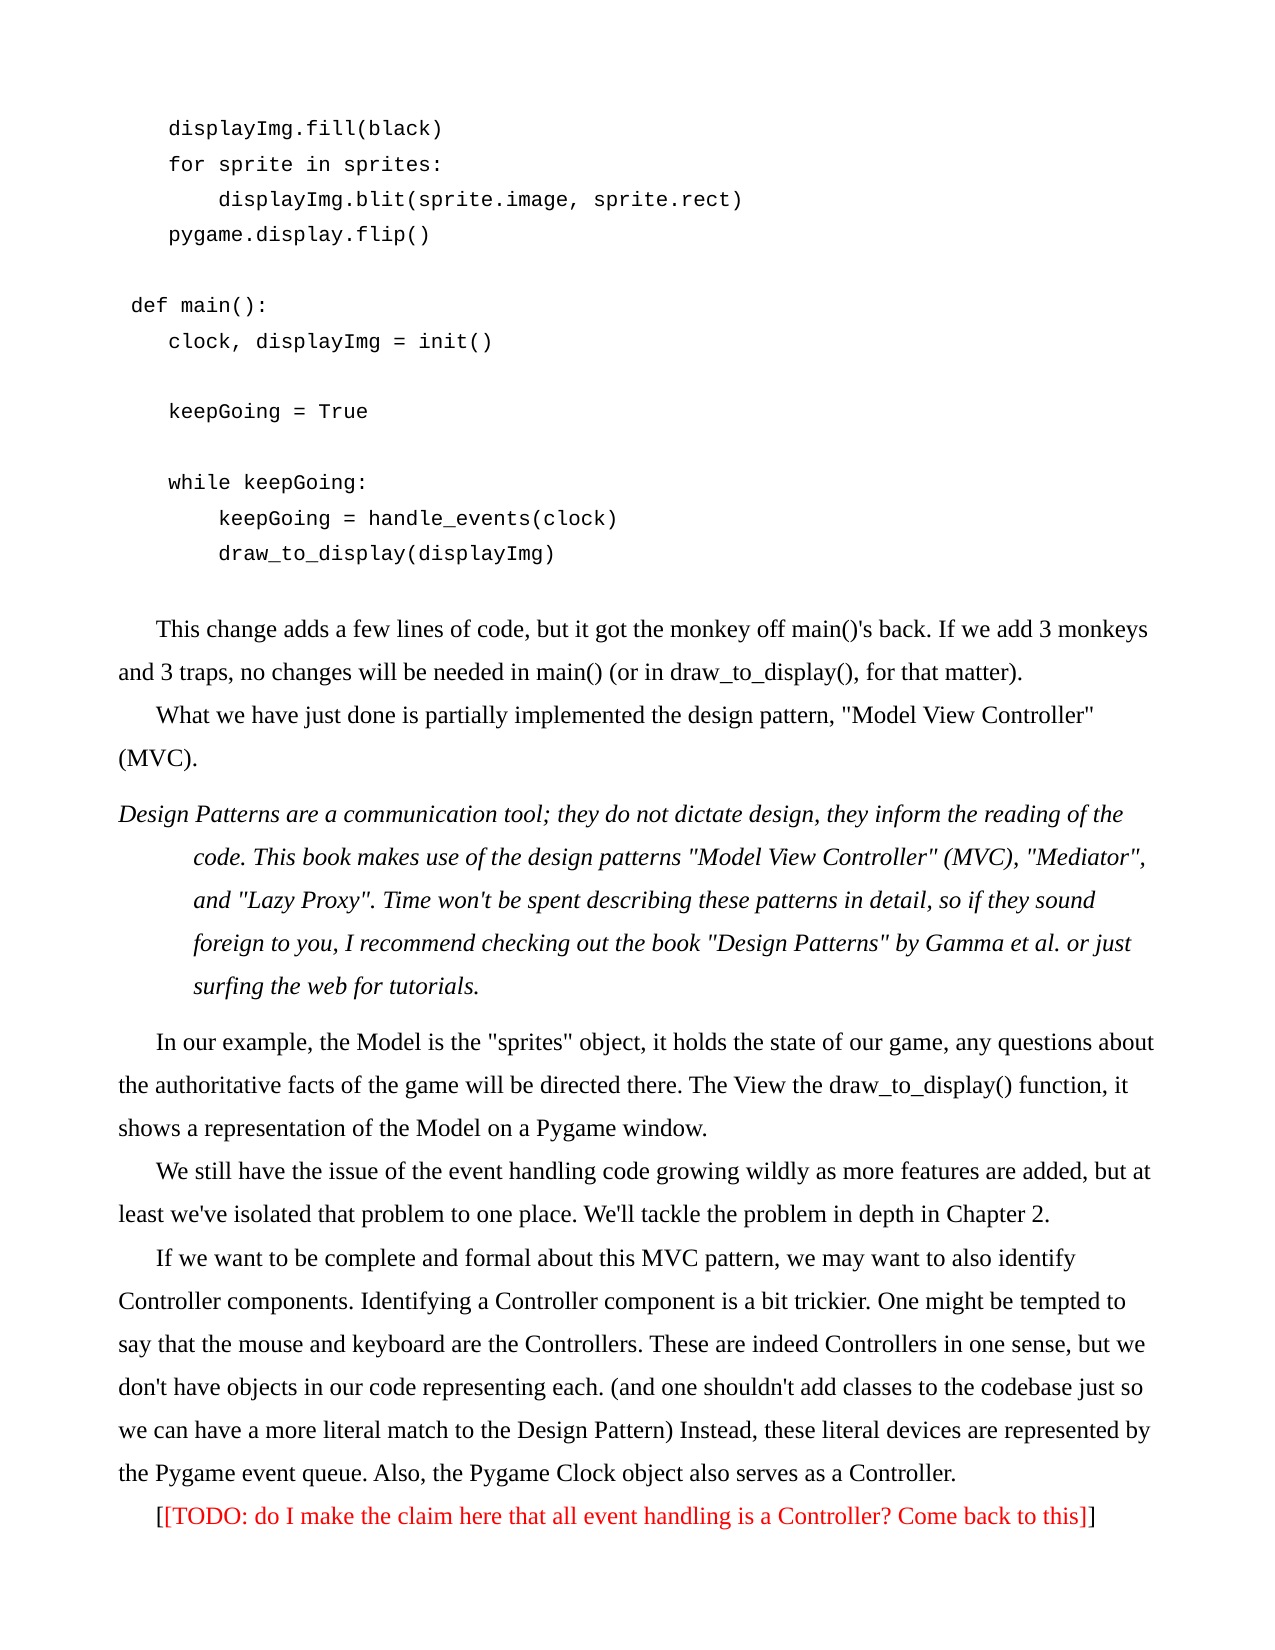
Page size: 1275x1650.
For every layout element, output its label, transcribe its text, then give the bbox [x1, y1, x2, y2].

text [[TODO: do I make the claim here that all event handling is a Controller? Come back to this]] [118, 1501, 1157, 1530]
text This change adds a few lines of code, but it got the monkey off main()'s back. If we add 3 monkeys and 3 traps, no changes will be needed in main() (or in draw_to_display(), for that matter). [118, 614, 1157, 686]
text def main(): [118, 295, 1157, 319]
text keepGoing = handle_events(clock) [118, 508, 1157, 531]
text pygame.display.flip() [118, 224, 1157, 248]
text Design Patterns are a communication tool; they do not dictate design, they inform the reading of the code. This book makes use of the design patterns "Model View Controller" (MVC), "Mediator", and "Lazy Proxy". Time won't be spent describing these patterns in detail, so if they sound foreign to you, I recommend checking out the book "Design Patterns" by Gamma et al. or just surfing the web for tutorials. [118, 799, 1157, 1000]
text displayImg.fill(black) [118, 118, 1157, 142]
text If we want to be complete and formal about this MVC pattern, we may want to also identify Controller components. Identifying a Controller component is a bit trickier. One might be tempted to say that the mouse and keyboard are the Controllers. These are indeed Controllers in one sense, but we don't have objects in our code representing each. (and one shouldn't add classes to the codebase just so we can have a more literal match to the Design Pattern) Instead, these literal devices are represented by the Pygame event queue. Also, the Pygame Clock object also serves as a Controller. [118, 1243, 1157, 1487]
text displayImg.blit(sprite.image, sprite.rect) [118, 189, 1157, 213]
text In our example, the Model is the "sprites" object, it holds the state of our game, any questions about the authoritative facts of the game will be directed there. The View the draw_to_display() function, it shows a representation of the Model on a Pygame window. [118, 1027, 1157, 1142]
text What we have just done is partially implemented the design pattern, "Model View Controller" (MVC). [118, 700, 1157, 772]
text while keepGoing: [118, 472, 1157, 496]
text for sprite in sprites: [118, 153, 1157, 177]
text We still have the issue of the event handling code growing wildly as more features are added, but at least we've isolated that problem to one place. We'll tackle the problem in depth in Chapter 2. [118, 1156, 1157, 1228]
text draw_to_display(displayImg) [118, 543, 1157, 567]
text clock, displayImg = init() [118, 331, 1157, 354]
text keepGoing = True [118, 401, 1157, 425]
